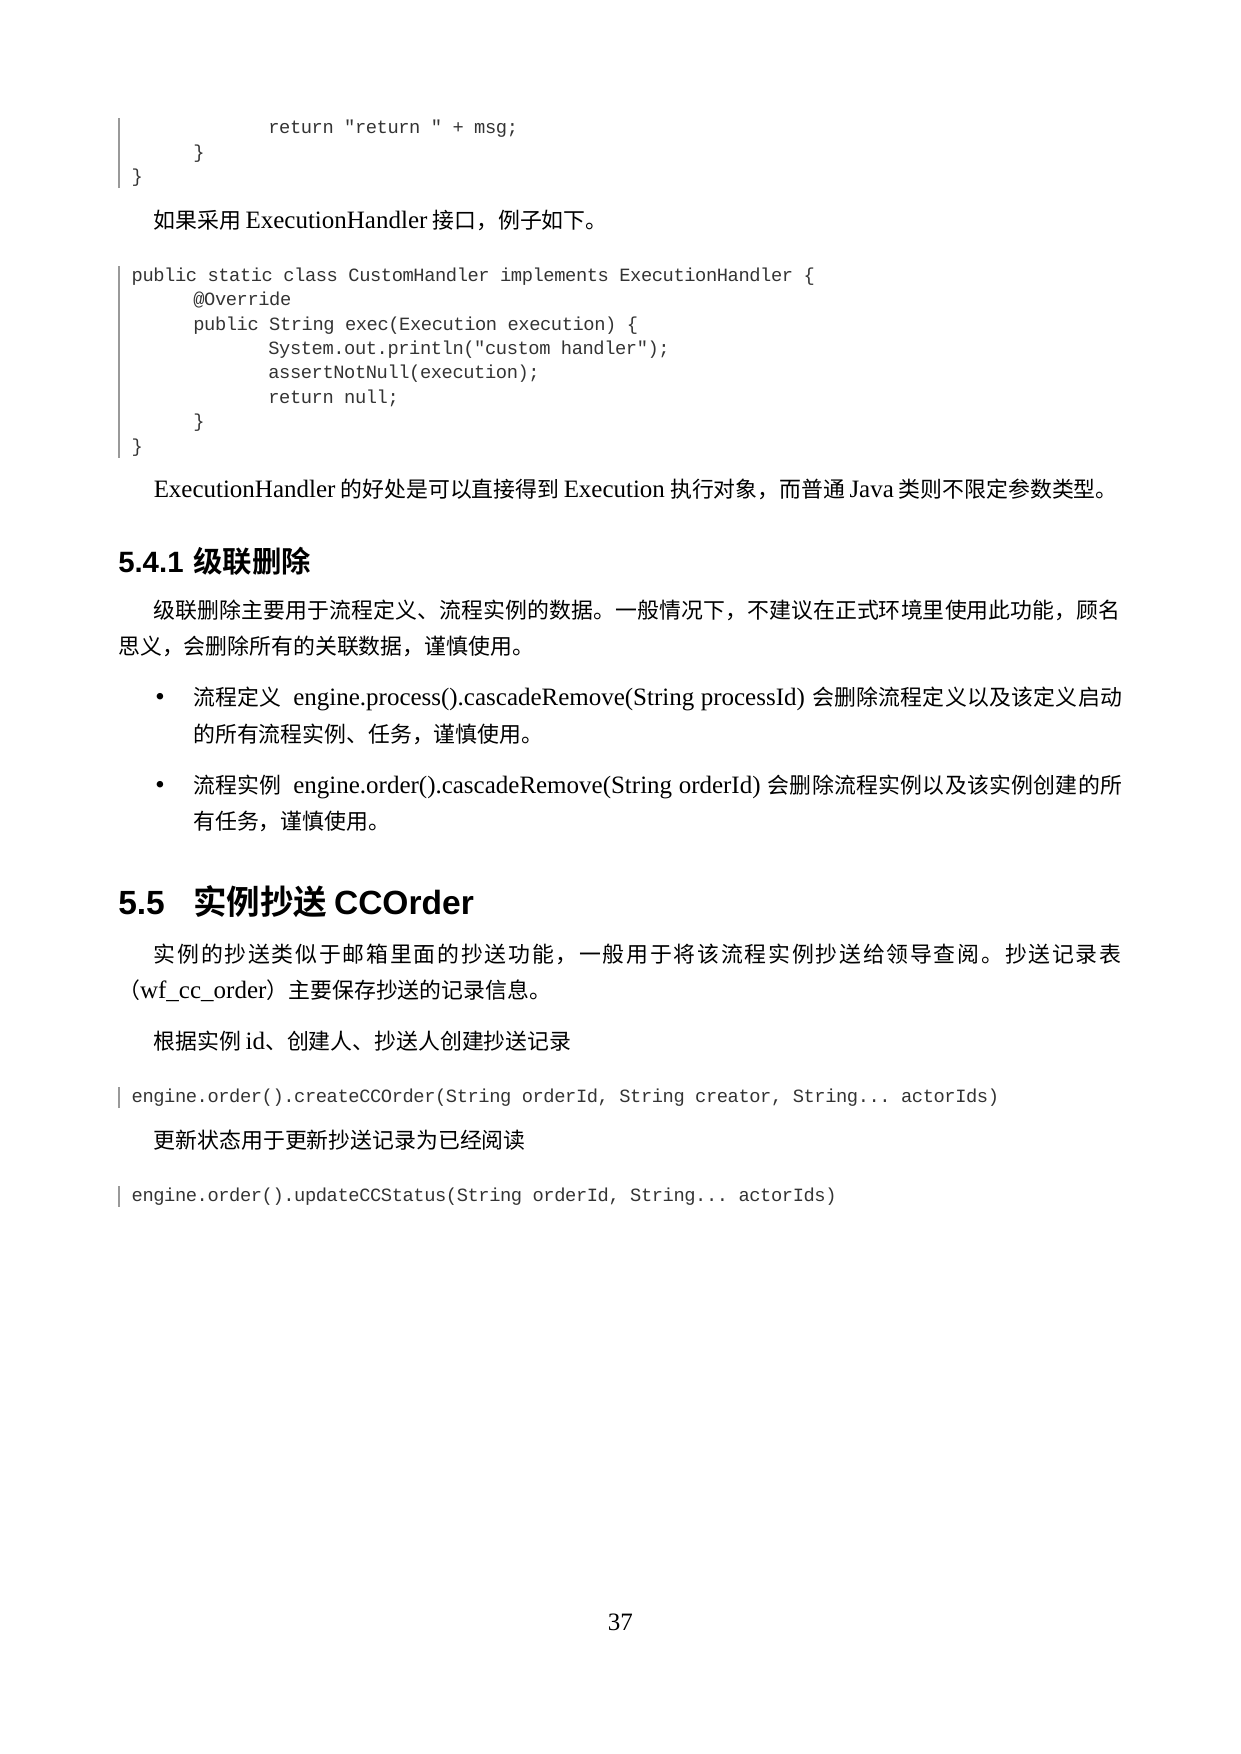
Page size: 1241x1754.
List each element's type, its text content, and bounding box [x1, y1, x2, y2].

text System.out.println("custom handler"); [120, 339, 1122, 360]
text return "return " + msg; [120, 118, 1122, 139]
text 如果采用ExecutionHandler接口，例子如下。 [118, 203, 1122, 235]
text } [120, 412, 1122, 433]
text engine.order().updateCCStatus(String orderId, String... actorIds) [120, 1186, 1122, 1207]
list 流程实例 engine.order().cascadeRemove(String orderId) 会删除流程实例以及该实例创建的所有任务，谨慎使用。 [156, 768, 1122, 836]
subtitle 实例抄送CCOrder [118, 876, 1122, 924]
subtitle 级联删除 [118, 538, 1122, 581]
text @Override [120, 290, 1122, 311]
text engine.order().createCCOrder(String orderId, String creator, String... actorIds) [120, 1087, 1122, 1108]
text public static class CustomHandler implements ExecutionHandler { [120, 266, 1122, 287]
text } [120, 436, 1122, 458]
text assertNotNull(execution); [120, 363, 1122, 384]
text 实例的抄送类似于邮箱里面的抄送功能，一般用于将该流程实例抄送给领导查阅。抄送记录表（wf_cc_order）主要保存抄送的记录信息。 [118, 937, 1122, 1005]
text 更新状态用于更新抄送记录为已经阅读 [118, 1123, 1122, 1154]
list 流程定义 engine.process().cascadeRemove(String processId) 会删除流程定义以及该定义启动的所有流程实例、任务，谨慎使用。 [156, 680, 1122, 748]
text public String exec(Execution execution) { [120, 314, 1122, 336]
text ExecutionHandler的好处是可以直接得到Execution执行对象，而普通Java类则不限定参数类型。 [118, 472, 1122, 504]
text return null; [120, 388, 1122, 409]
text 级联删除主要用于流程定义、流程实例的数据。一般情况下，不建议在正式环境里使用此功能，顾名思义，会删除所有的关联数据，谨慎使用。 [118, 593, 1122, 661]
text 根据实例id、创建人、抄送人创建抄送记录 [118, 1024, 1122, 1056]
text } [120, 142, 1122, 164]
text } [120, 167, 1122, 188]
